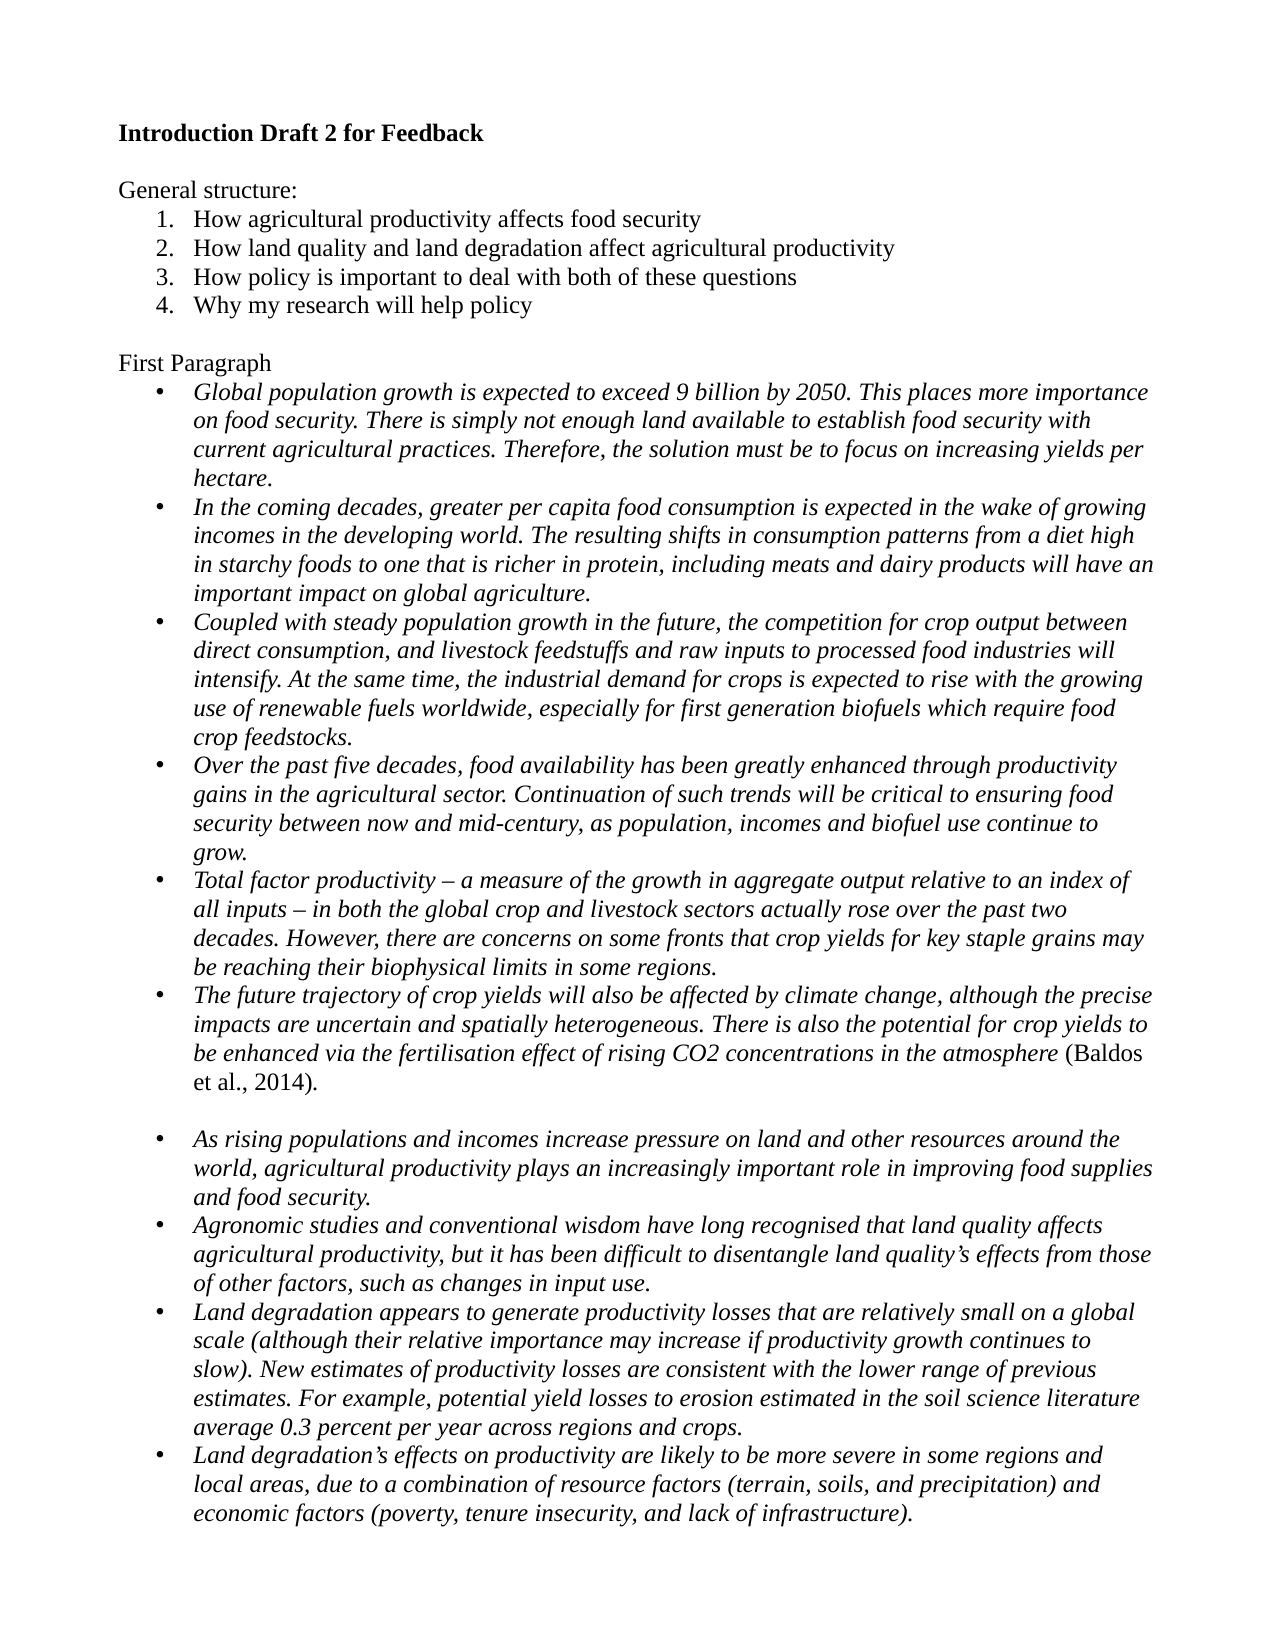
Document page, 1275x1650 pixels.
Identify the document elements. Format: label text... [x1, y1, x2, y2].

list Agronomic studies and conventional wisdom have long recognised that land quality affects agricultural productivity, but it has been difficult to disentangle land quality’s effects from those of other factors, such as changes in input use. [156, 1211, 1157, 1297]
list Over the past five decades, food availability has been greatly enhanced through productivity gains in the agricultural sector. Continuation of such trends will be critical to ensuring food security between now and mid-century, as population, incomes and biofuel use continue to grow. [156, 751, 1157, 866]
text Introduction Draft 2 for Feedback [118, 118, 1157, 147]
list Global population growth is expected to exceed 9 billion by 2050. This places more importance on food security. There is simply not enough land available to establish food security with current agricultural practices. Therefore, the solution must be to focus on increasing yields per hectare. [156, 377, 1157, 492]
text General structure: [118, 176, 1157, 204]
list Land degradation appears to generate productivity losses that are relatively small on a global scale (although their relative importance may increase if productivity growth continues to slow). New estimates of productivity losses are consistent with the lower range of previous estimates. For example, potential yield losses to erosion estimated in the soil science literature average 0.3 percent per year across regions and crops. [156, 1297, 1157, 1441]
list How agricultural productivity affects food security [156, 204, 1157, 233]
list As rising populations and incomes increase pressure on land and other resources around the world, agricultural productivity plays an increasingly important role in improving food supplies and food security. [156, 1124, 1157, 1211]
list In the coming decades, greater per capita food consumption is expected in the wake of growing incomes in the developing world. The resulting shifts in consumption patterns from a diet high in starchy foods to one that is richer in protein, including meats and dairy products will have an important impact on global agriculture. [156, 492, 1157, 607]
list How land quality and land degradation affect agricultural productivity [156, 233, 1157, 262]
list Total factor productivity – a measure of the growth in aggregate output relative to an index of all inputs – in both the global crop and livestock sectors actually rose over the past two decades. However, there are concerns on some fronts that crop yields for key staple grains may be reaching their biophysical limits in some regions. [156, 866, 1157, 981]
list Coupled with steady population growth in the future, the competition for crop output between direct consumption, and livestock feedstuffs and raw inputs to processed food industries will intensify. At the same time, the industrial demand for crops is expected to rise with the growing use of renewable fuels worldwide, especially for first generation biofuels which require food crop feedstocks. [156, 607, 1157, 751]
list Land degradation’s effects on productivity are likely to be more severe in some regions and local areas, due to a combination of resource factors (terrain, soils, and precipitation) and economic factors (poverty, tenure insecurity, and lack of infrastructure). [156, 1441, 1157, 1527]
list Why my research will help policy [156, 291, 1157, 319]
list How policy is important to deal with both of these questions [156, 262, 1157, 291]
list The future trajectory of crop yields will also be affected by climate change, although the precise impacts are uncertain and spatially heterogeneous. There is also the potential for crop yields to be enhanced via the fertilisation effect of rising CO2 concentrations in the atmosphere (Baldos et al., 2014). [156, 981, 1157, 1096]
text First Paragraph [118, 348, 1157, 377]
